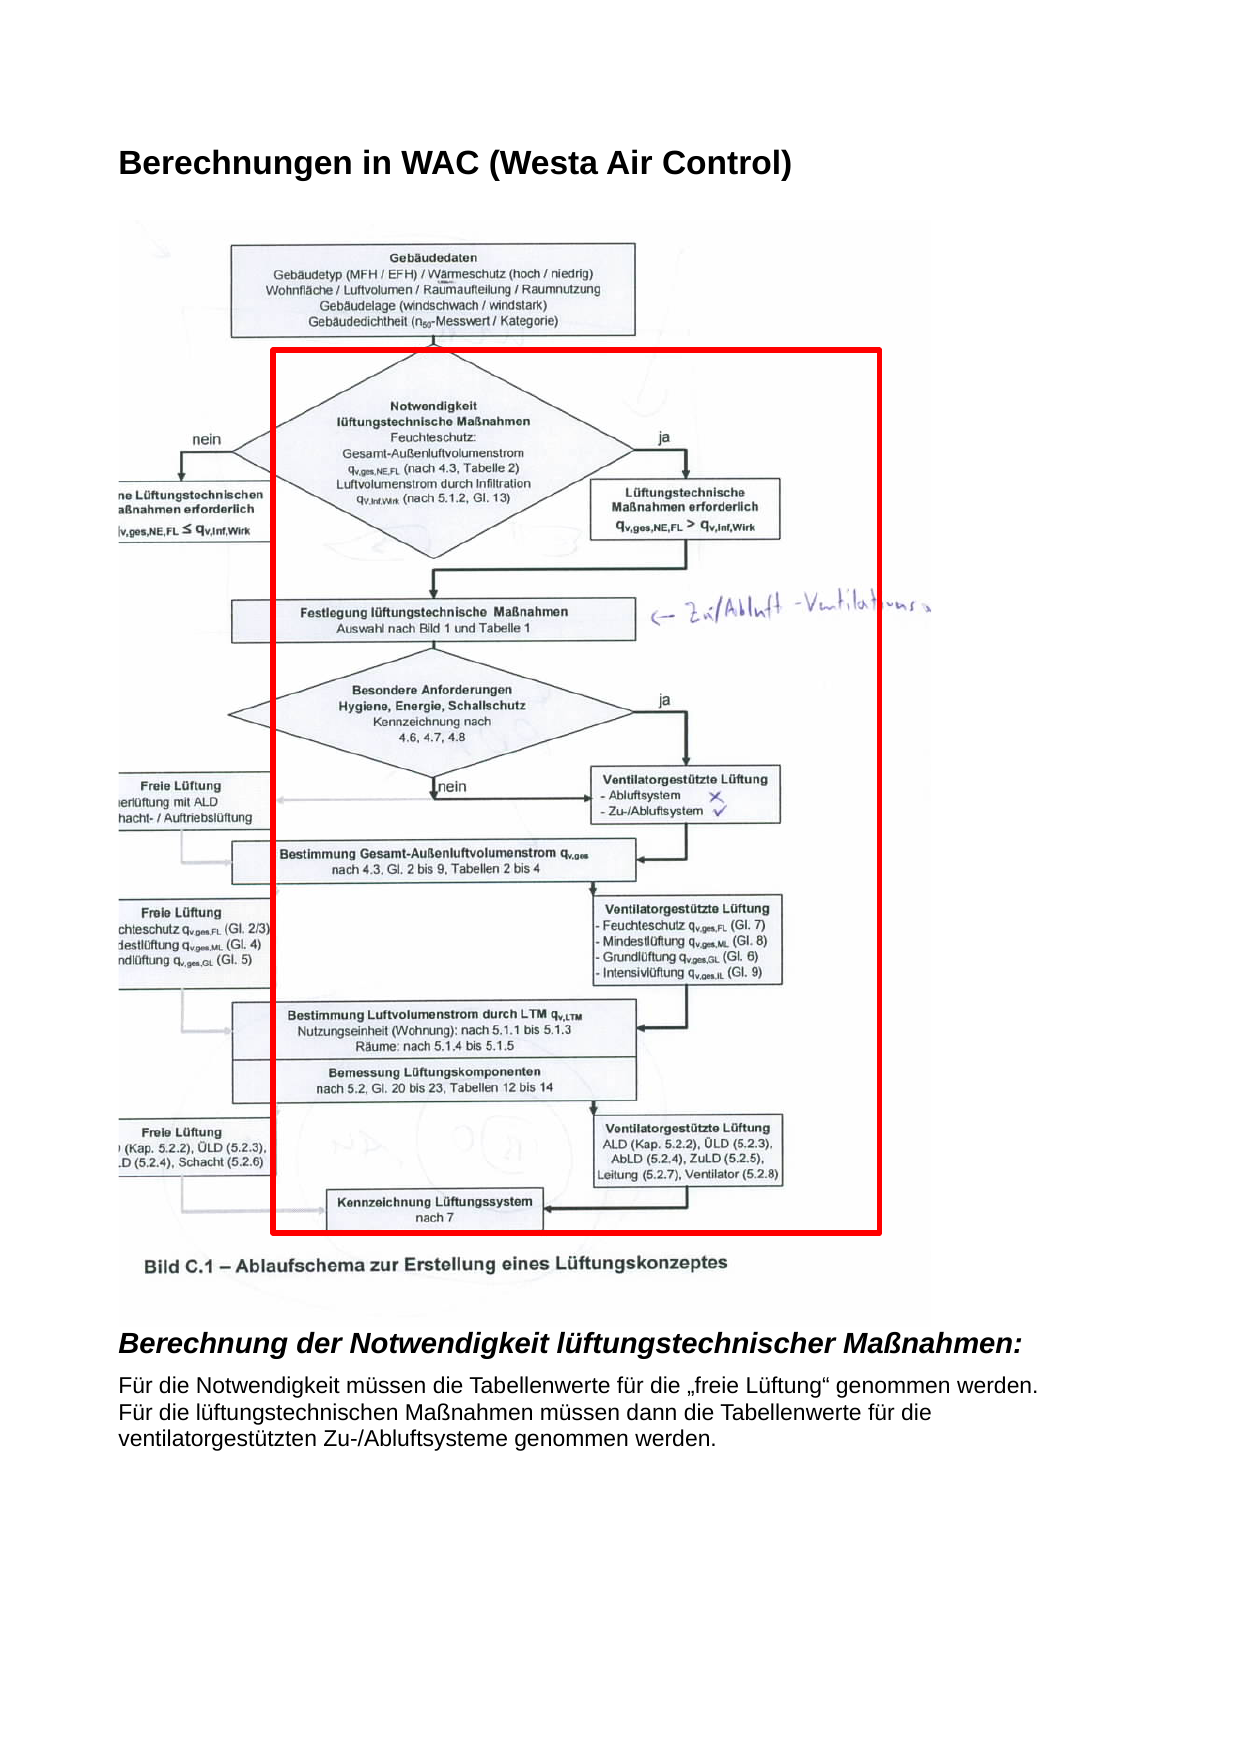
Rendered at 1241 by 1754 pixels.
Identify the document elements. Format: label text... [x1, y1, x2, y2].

subtitle Berechnung der Notwendigkeit lüftungstechnischer Maßnahmen: [118, 246, 1122, 1360]
text Für die lüftungstechnischen Maßnahmen müssen dann die Tabellenwerte für die ventilatorgestützten Zu-/Abluftsysteme genommen werden. [118, 1398, 1122, 1451]
text Für die Notwendigkeit müssen die Tabellenwerte für die „freie Lüftung“ genommen werden. [118, 1372, 1122, 1398]
subtitle Berechnungen in WAC (Westa Air Control) [118, 143, 1122, 182]
